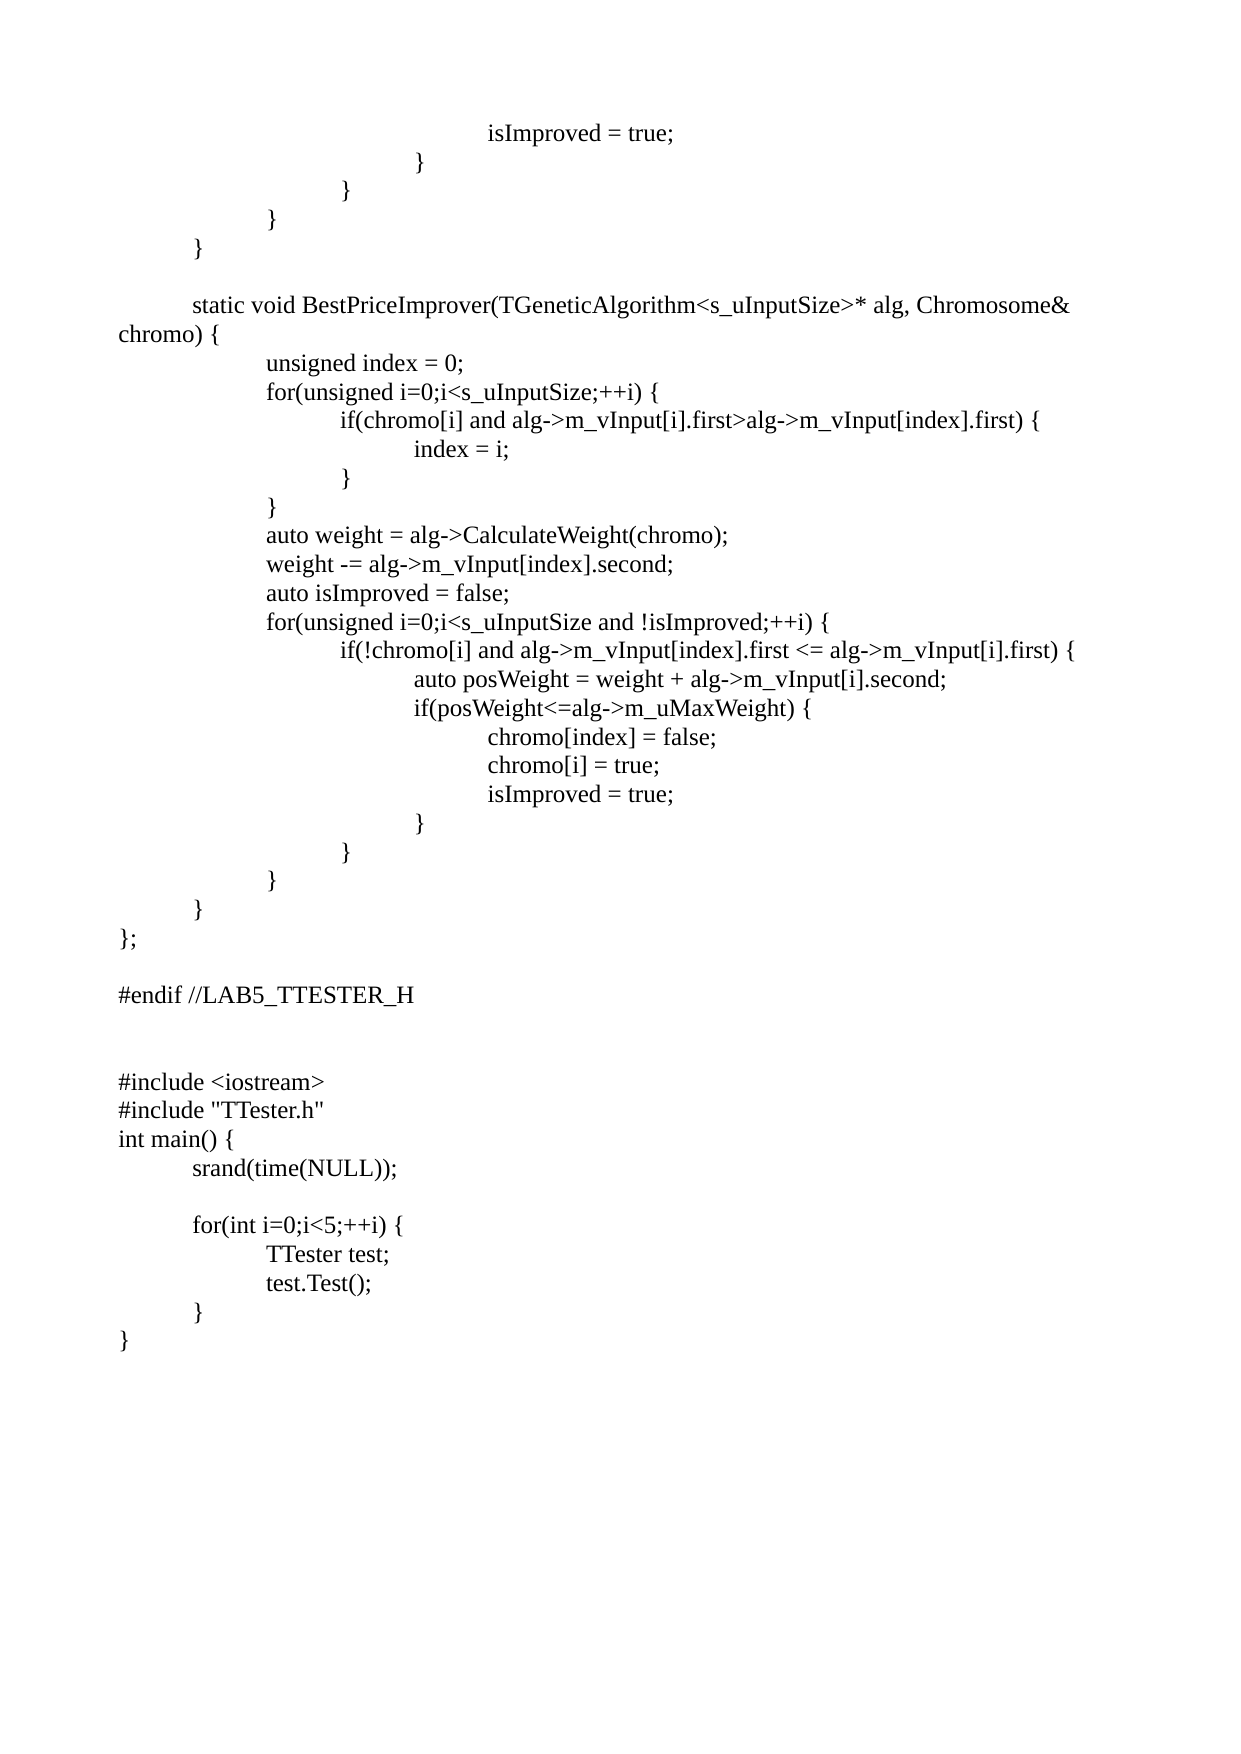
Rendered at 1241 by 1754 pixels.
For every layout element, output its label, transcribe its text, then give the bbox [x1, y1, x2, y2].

text #include "TTester.h" [118, 1096, 1122, 1124]
text srand(time(NULL)); [118, 1153, 1122, 1182]
text unsigned index = 0; [118, 348, 1122, 377]
text } [118, 866, 1122, 894]
text } [118, 1297, 1122, 1326]
text if(posWeight<=alg->m_uMaxWeight) { [118, 693, 1122, 722]
text } [118, 808, 1122, 837]
text weight -= alg->m_vInput[index].second; [118, 549, 1122, 578]
text } [118, 1326, 1122, 1354]
text for(int i=0;i<5;++i) { [118, 1211, 1122, 1239]
text if(chromo[i] and alg->m_vInput[i].first>alg->m_vInput[index].first) { [118, 406, 1122, 434]
text test.Test(); [118, 1268, 1122, 1297]
text #include <iostream> [118, 1067, 1122, 1096]
text } [118, 176, 1122, 204]
text chromo[i] = true; [118, 751, 1122, 779]
text auto posWeight = weight + alg->m_vInput[i].second; [118, 664, 1122, 693]
text } [118, 147, 1122, 176]
text index = i; [118, 434, 1122, 463]
text } [118, 837, 1122, 866]
text } [118, 233, 1122, 262]
text static void BestPriceImprover(TGeneticAlgorithm<s_uInputSize>* alg, Chromosome& chromo) { [118, 291, 1122, 348]
text isImproved = true; [118, 118, 1122, 147]
text if(!chromo[i] and alg->m_vInput[index].first <= alg->m_vInput[i].first) { [118, 636, 1122, 664]
text int main() { [118, 1124, 1122, 1153]
text } [118, 894, 1122, 923]
text } [118, 204, 1122, 233]
text }; [118, 923, 1122, 952]
text auto isImproved = false; [118, 578, 1122, 607]
text for(unsigned i=0;i<s_uInputSize;++i) { [118, 377, 1122, 406]
text TTester test; [118, 1239, 1122, 1268]
text auto weight = alg->CalculateWeight(chromo); [118, 521, 1122, 549]
text } [118, 463, 1122, 492]
text } [118, 492, 1122, 521]
text for(unsigned i=0;i<s_uInputSize and !isImproved;++i) { [118, 607, 1122, 636]
text isImproved = true; [118, 779, 1122, 808]
text chromo[index] = false; [118, 722, 1122, 751]
text #endif //LAB5_TTESTER_H [118, 981, 1122, 1009]
